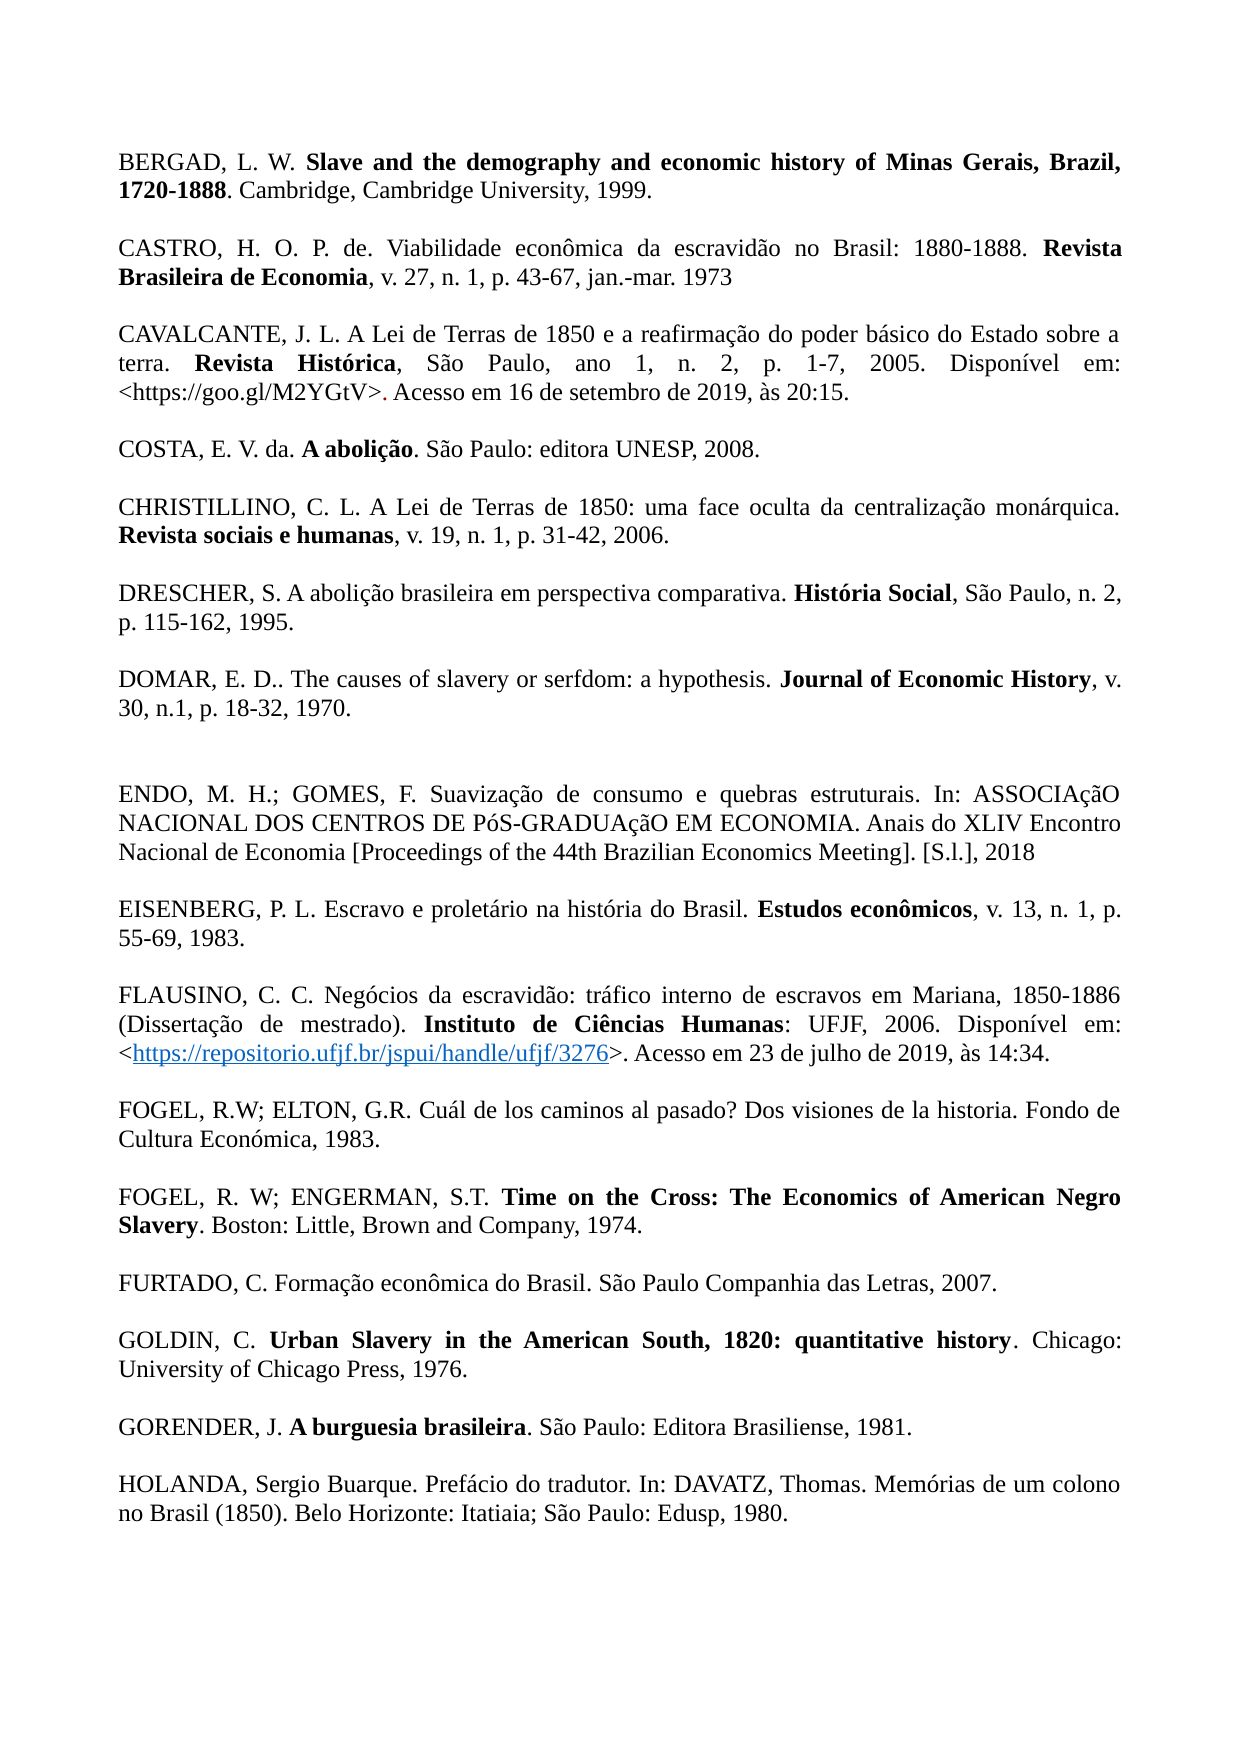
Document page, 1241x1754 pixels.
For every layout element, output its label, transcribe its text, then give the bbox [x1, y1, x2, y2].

text GORENDER, J. A burguesia brasileira. São Paulo: Editora Brasiliense, 1981. [118, 1412, 1122, 1441]
text FOGEL, R. W; ENGERMAN, S.T. Time on the Cross: The Economics of American Negro Slavery. Boston: Little, Brown and Company, 1974. [118, 1182, 1122, 1239]
text GOLDIN, C. Urban Slavery in the American South, 1820: quantitative history. Chicago: University of Chicago Press, 1976. [118, 1326, 1122, 1383]
text CAVALCANTE, J. L. A Lei de Terras de 1850 e a reafirmação do poder básico do Estado sobre a terra. Revista Histórica, São Paulo, ano 1, n. 2, p. 1-7, 2005. Disponível em: <https://goo.gl/M2YGtV>. Acesso em 16 de setembro de 2019, às 20:15. [118, 319, 1122, 406]
text FLAUSINO, C. C. Negócios da escravidão: tráfico interno de escravos em Mariana, 1850-1886 (Dissertação de mestrado). Instituto de Ciências Humanas: UFJF, 2006. Disponível em: <https://repositorio.ufjf.br/jspui/handle/ufjf/3276>. Acesso em 23 de julho de 2019, às 14:34. [118, 981, 1122, 1067]
text COSTA, E. V. da. A abolição. São Paulo: editora UNESP, 2008. [118, 434, 1122, 463]
text BERGAD, L. W. Slave and the demography and economic history of Minas Gerais, Brazil, 1720-1888. Cambridge, Cambridge University, 1999. [118, 147, 1122, 204]
text ENDO, M. H.; GOMES, F. Suavização de consumo e quebras estruturais. In: ASSOCIAçãO NACIONAL DOS CENTROS DE PóS-GRADUAçãO EM ECONOMIA. Anais do XLIV Encontro Nacional de Economia [Proceedings of the 44th Brazilian Economics Meeting]. [S.l.], 2018 [118, 779, 1122, 866]
text CASTRO, H. O. P. de. Viabilidade econômica da escravidão no Brasil: 1880-1888. Revista Brasileira de Economia, v. 27, n. 1, p. 43-67, jan.-mar. 1973 [118, 233, 1122, 291]
text CHRISTILLINO, C. L. A Lei de Terras de 1850: uma face oculta da centralização monárquica. Revista sociais e humanas, v. 19, n. 1, p. 31-42, 2006. [118, 492, 1122, 549]
text HOLANDA, Sergio Buarque. Prefácio do tradutor. In: DAVATZ, Thomas. Memórias de um colono no Brasil (1850). Belo Horizonte: Itatiaia; São Paulo: Edusp, 1980. [118, 1469, 1122, 1527]
text FURTADO, C. Formação econômica do Brasil. São Paulo Companhia das Letras, 2007. [118, 1268, 1122, 1297]
text DOMAR, E. D.. The causes of slavery or serfdom: a hypothesis. Journal of Economic History, v. 30, n.1, p. 18-32, 1970. [118, 664, 1122, 722]
text DRESCHER, S. A abolição brasileira em perspectiva comparativa. História Social, São Paulo, n. 2, p. 115-162, 1995. [118, 578, 1122, 636]
text EISENBERG, P. L. Escravo e proletário na história do Brasil. Estudos econômicos, v. 13, n. 1, p. 55-69, 1983. [118, 894, 1122, 952]
text FOGEL, R.W; ELTON, G.R. Cuál de los caminos al pasado? Dos visiones de la historia. Fondo de Cultura Económica, 1983. [118, 1096, 1122, 1153]
